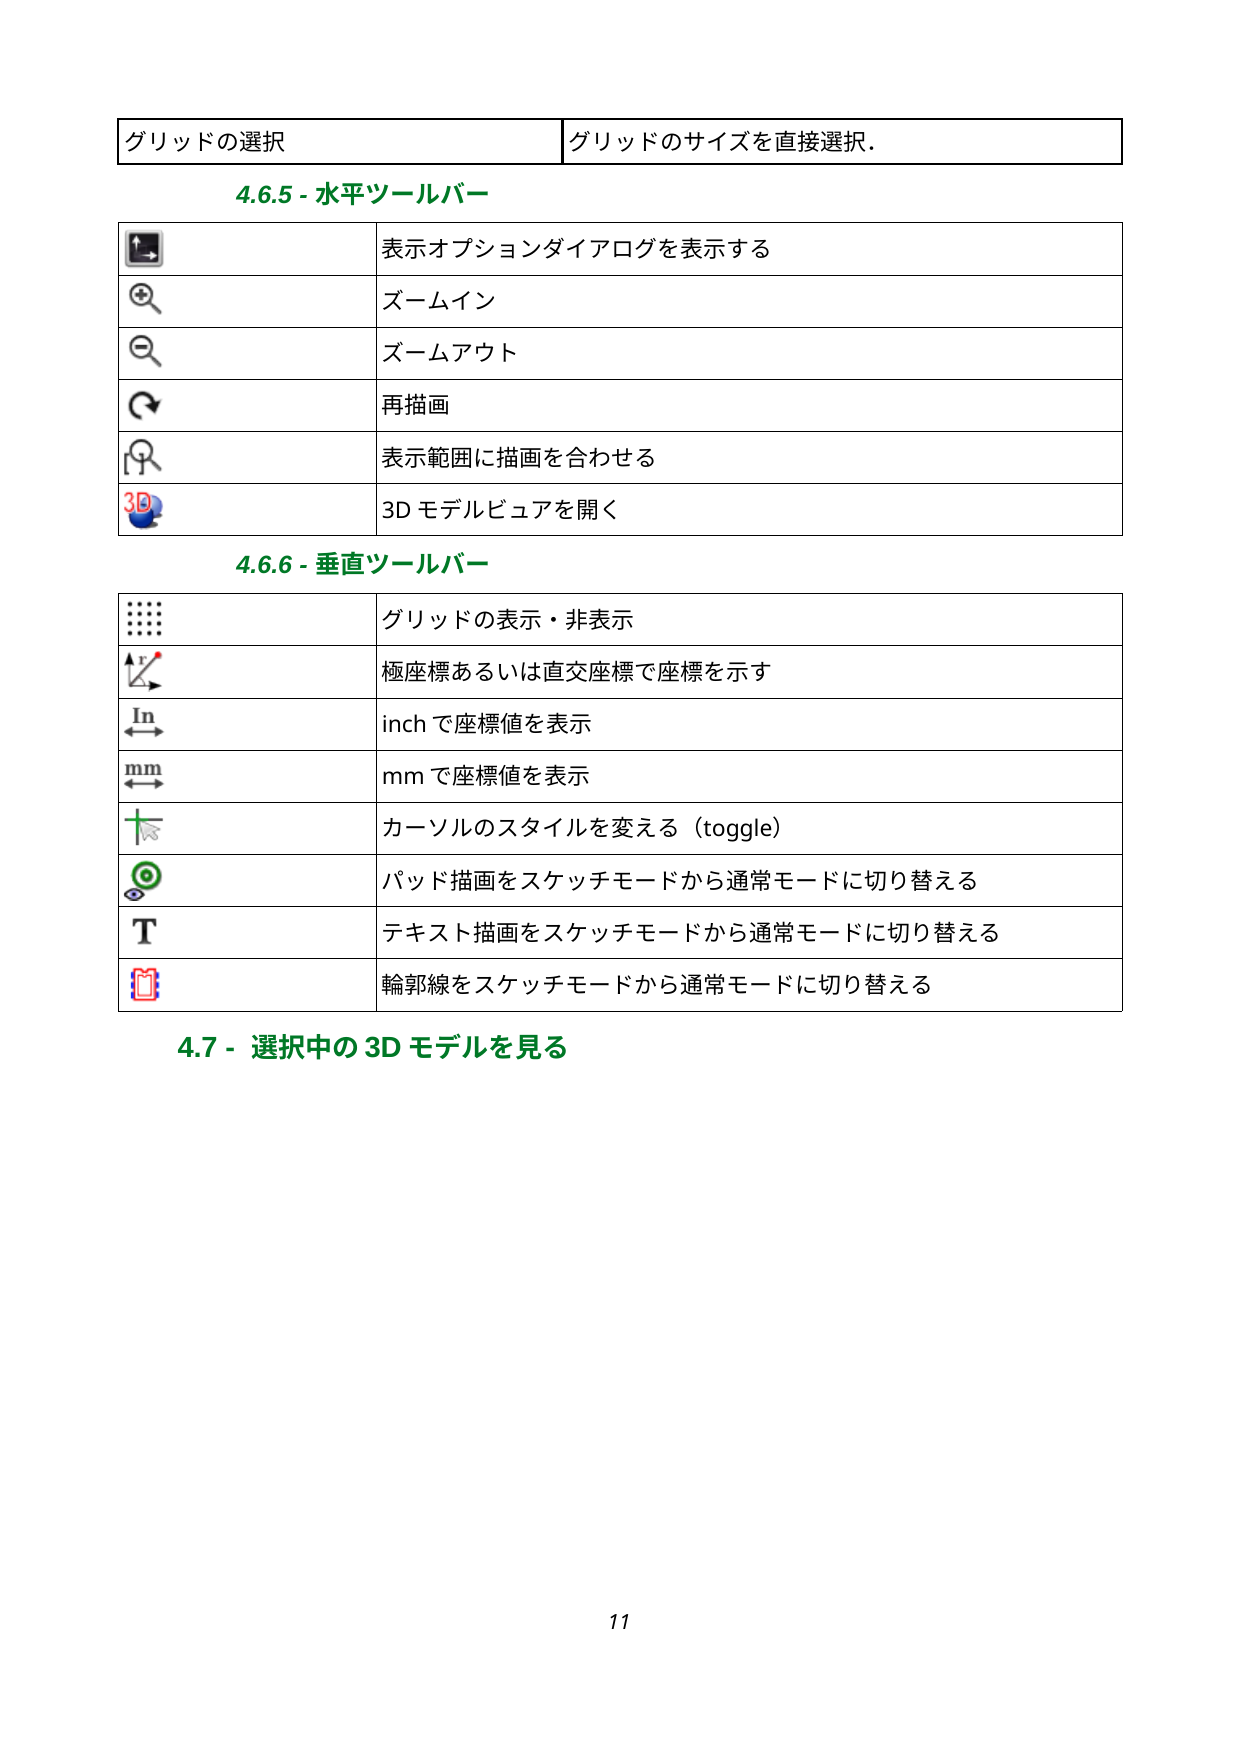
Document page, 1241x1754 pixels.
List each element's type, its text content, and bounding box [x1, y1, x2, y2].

picture [123, 651, 165, 692]
table_cell テキスト描画をスケッチモードから通常モードに切り替える [377, 907, 1122, 958]
table_cell [119, 328, 376, 379]
table_cell [119, 803, 376, 854]
picture [123, 859, 165, 901]
subtitle 水平ツールバー [236, 177, 1122, 211]
table_cell [119, 432, 376, 483]
table_cell 表示範囲に描画を合わせる [377, 432, 1122, 483]
picture [123, 228, 165, 269]
table_cell [119, 907, 376, 958]
picture [123, 598, 165, 640]
table_cell [119, 699, 376, 749]
table_cell [119, 276, 376, 327]
table_header 表示オプションダイアログを表示する [377, 223, 1122, 274]
table_header グリッドの表示・非表示 [377, 594, 1122, 645]
table_cell [119, 484, 376, 535]
picture [123, 489, 165, 530]
table_cell パッド描画をスケッチモードから通常モードに切り替える [377, 855, 1122, 906]
table_header [119, 594, 376, 645]
table_cell 3Dモデルビュアを開く [377, 484, 1122, 535]
table_cell [119, 855, 376, 906]
table_cell グリッドのサイズを直接選択． [564, 120, 1121, 163]
table_cell ズームイン [377, 276, 1122, 327]
picture [123, 755, 165, 796]
picture [123, 280, 165, 321]
picture [123, 703, 165, 744]
table_cell 極座標あるいは直交座標で座標を示す [377, 646, 1122, 697]
picture [123, 964, 165, 1005]
picture [123, 332, 165, 374]
table_cell [119, 646, 376, 697]
table_cell [119, 751, 376, 802]
picture [123, 384, 165, 426]
picture [123, 807, 165, 849]
table_cell 再描画 [377, 380, 1122, 431]
subtitle 選択中の3Dモデルを見る [177, 1028, 1122, 1065]
picture [123, 436, 165, 478]
table_cell グリッドの選択 [119, 120, 561, 163]
table_header [119, 223, 376, 274]
table_cell [119, 959, 376, 1011]
table_cell カーソルのスタイルを変える（toggle） [377, 803, 1122, 854]
table_cell ズームアウト [377, 328, 1122, 379]
table_cell [119, 380, 376, 431]
picture [123, 912, 165, 953]
table_cell inchで座標値を表示 [377, 699, 1122, 749]
subtitle 垂直ツールバー [236, 547, 1122, 581]
table_cell mmで座標値を表示 [377, 751, 1122, 802]
table_cell 輪郭線をスケッチモードから通常モードに切り替える [377, 959, 1122, 1011]
